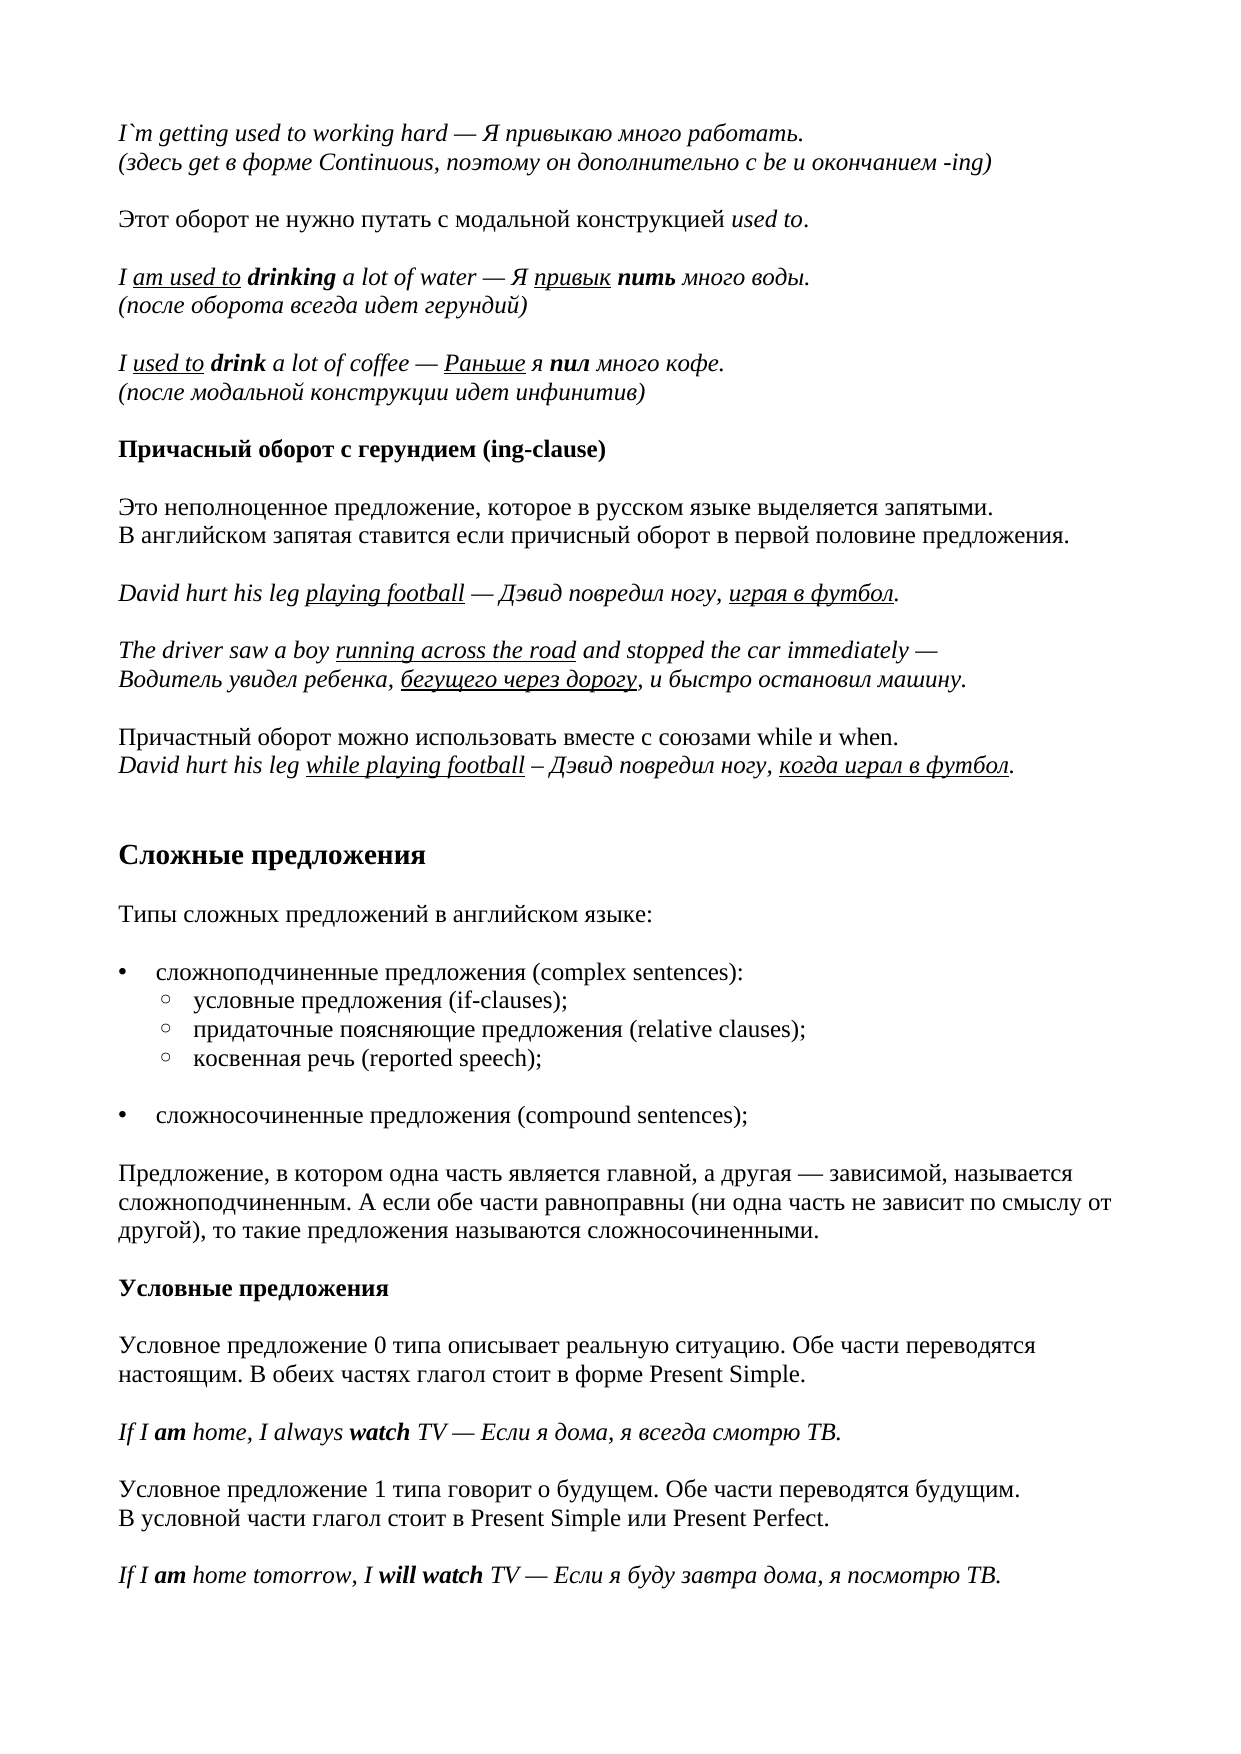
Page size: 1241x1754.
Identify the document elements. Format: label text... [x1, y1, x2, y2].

text Условное предложение 0 типа описывает реальную ситуацию. Обе части переводятся настоящим. В обеих частях глагол стоит в форме Present Simple. [118, 1330, 1122, 1388]
text Причастный оборот можно использовать вместе с союзами while и when. [118, 722, 1122, 751]
text Водитель увидел ребенка, бегущего через дорогу, и быстро остановил машину. [118, 664, 1122, 693]
text Типы сложных предложений в английском языке: [118, 899, 1122, 928]
text В условной части глагол стоит в Present Simple или Present Perfect. [118, 1503, 1122, 1532]
list сложноподчиненные предложения (complex sentences): [118, 957, 1122, 985]
text If I am home tomorrow, I will watch TV — Если я буду завтра дома, я посмотрю ТВ. [118, 1560, 1122, 1589]
text Условное предложение 1 типа говорит о будущем. Обе части переводятся будущим. [118, 1474, 1122, 1503]
list условные предложения (if-clauses); [156, 985, 1122, 1014]
text Условные предложения [118, 1273, 1122, 1302]
text I am used to drinking a lot of water — Я привык пить много воды. [118, 262, 1122, 291]
list косвенная речь (reported speech); [156, 1043, 1122, 1072]
text Это неполноценное предложение, которое в русском языке выделяется запятыми. [118, 492, 1122, 521]
text Причасный оборот с герундием (ing-clause) [118, 434, 1122, 463]
text The driver saw a boy running across the road and stopped the car immediately — [118, 636, 1122, 664]
text I used to drink a lot of coffee — Раньше я пил много кофе. [118, 348, 1122, 377]
text Сложные предложения [118, 837, 1122, 870]
text If I am home, I always watch TV — Если я дома, я всегда смотрю ТВ. [118, 1417, 1122, 1445]
text В английском запятая ставится если причисный оборот в первой половине предложения. [118, 521, 1122, 549]
text (здесь get в форме Continuous, поэтому он дополнительно с be и окончанием -ing) [118, 147, 1122, 176]
text (после модальной конструкции идет инфинитив) [118, 377, 1122, 406]
text David hurt his leg while playing football – Дэвид повредил ногу, когда играл в футбол. [118, 751, 1122, 779]
list сложносочиненные предложения (compound sentences); [118, 1100, 1122, 1129]
text Предложение, в котором одна часть является главной, а другая — зависимой, называется сложноподчиненным. А если обе части равноправны (ни одна часть не зависит по смыслу от другой), то такие предложения называются сложносочиненными. [118, 1158, 1122, 1244]
text (после оборота всегда идет герундий) [118, 291, 1122, 319]
text I`m getting used to working hard — Я привыкаю много работать. [118, 118, 1122, 147]
list придаточные поясняющие предложения (relative clauses); [156, 1014, 1122, 1043]
text Этот оборот не нужно путать с модальной конструкцией used to. [118, 204, 1122, 233]
text David hurt his leg playing football — Дэвид повредил ногу, играя в футбол. [118, 578, 1122, 607]
